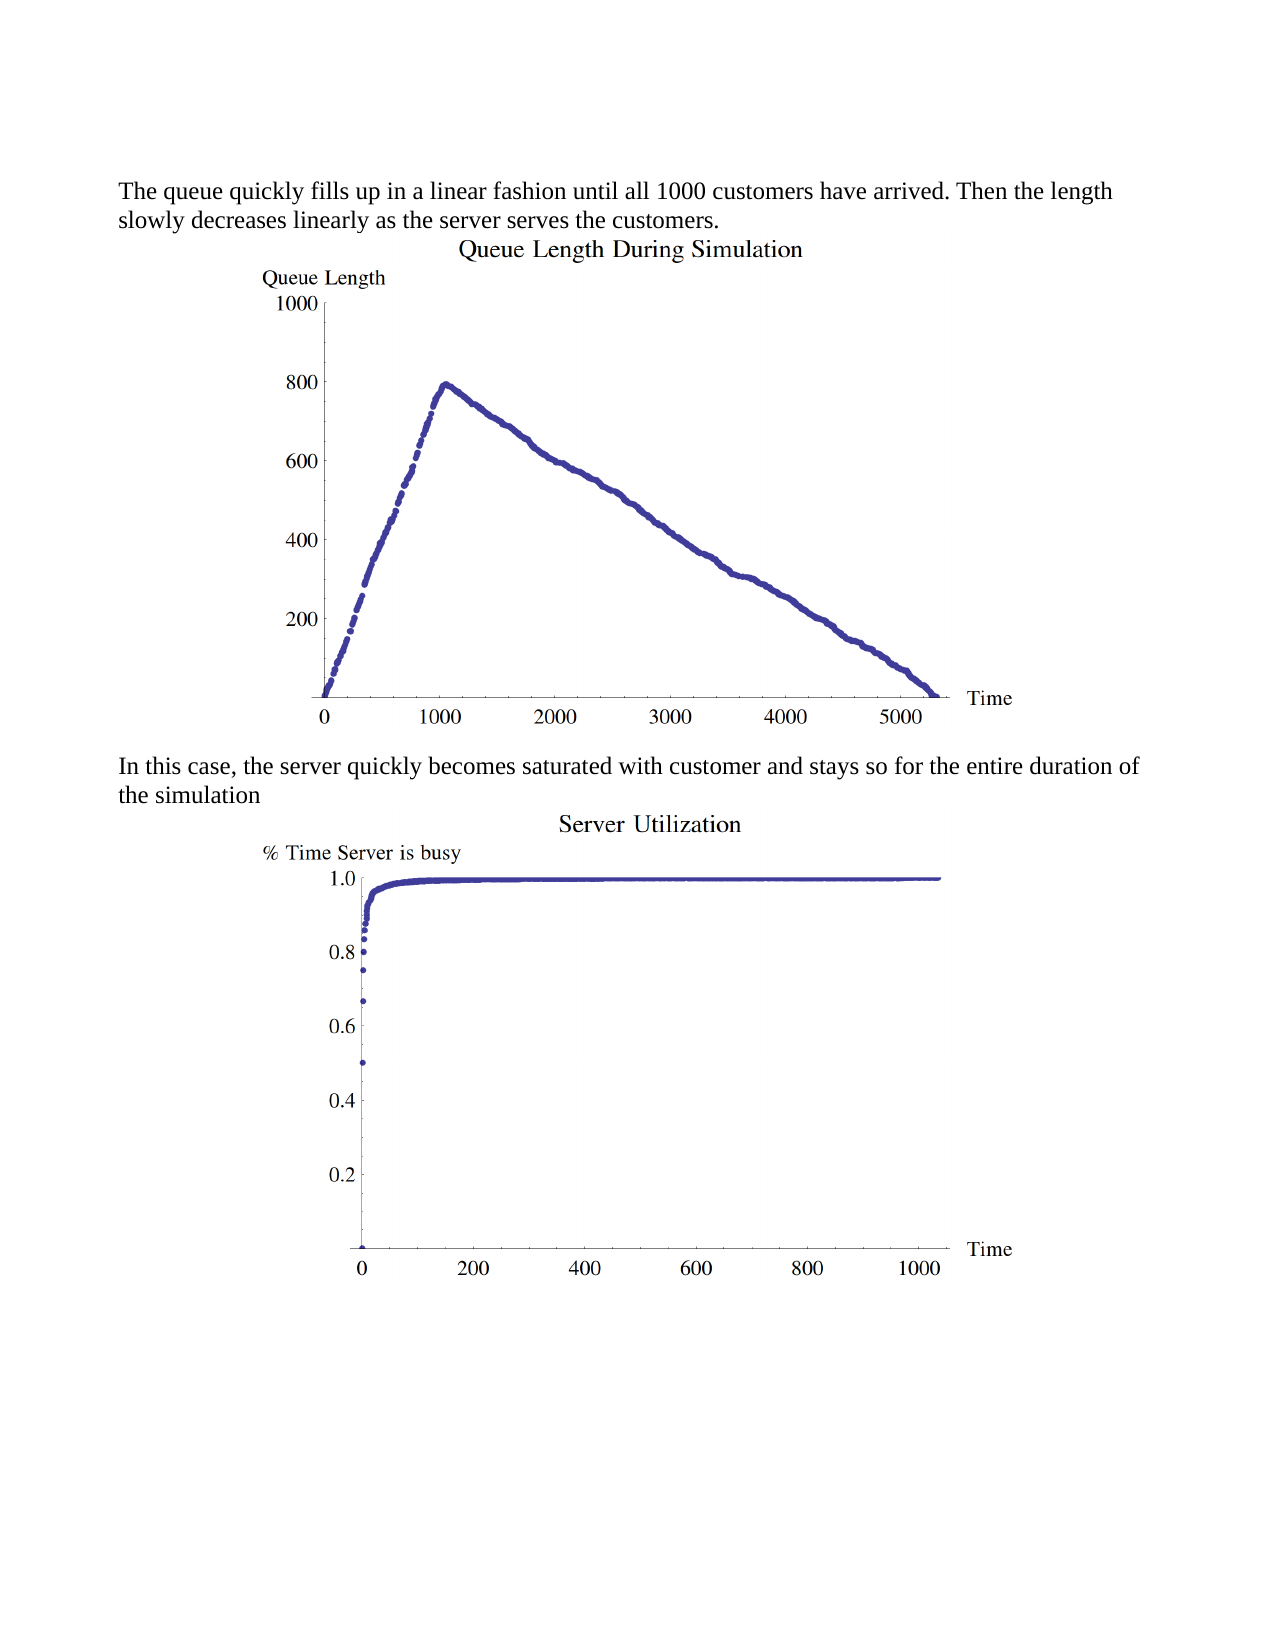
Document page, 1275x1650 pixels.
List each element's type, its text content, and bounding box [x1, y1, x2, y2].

text The queue quickly fills up in a linear fashion until all 1000 customers have arrived. Then the length slowly decreases linearly as the server serves the customers. [118, 176, 1157, 234]
picture [262, 233, 1013, 730]
picture [262, 808, 1013, 1281]
text In this case, the server quickly becomes saturated with customer and stays so for the entire duration of the simulation [118, 751, 1157, 809]
